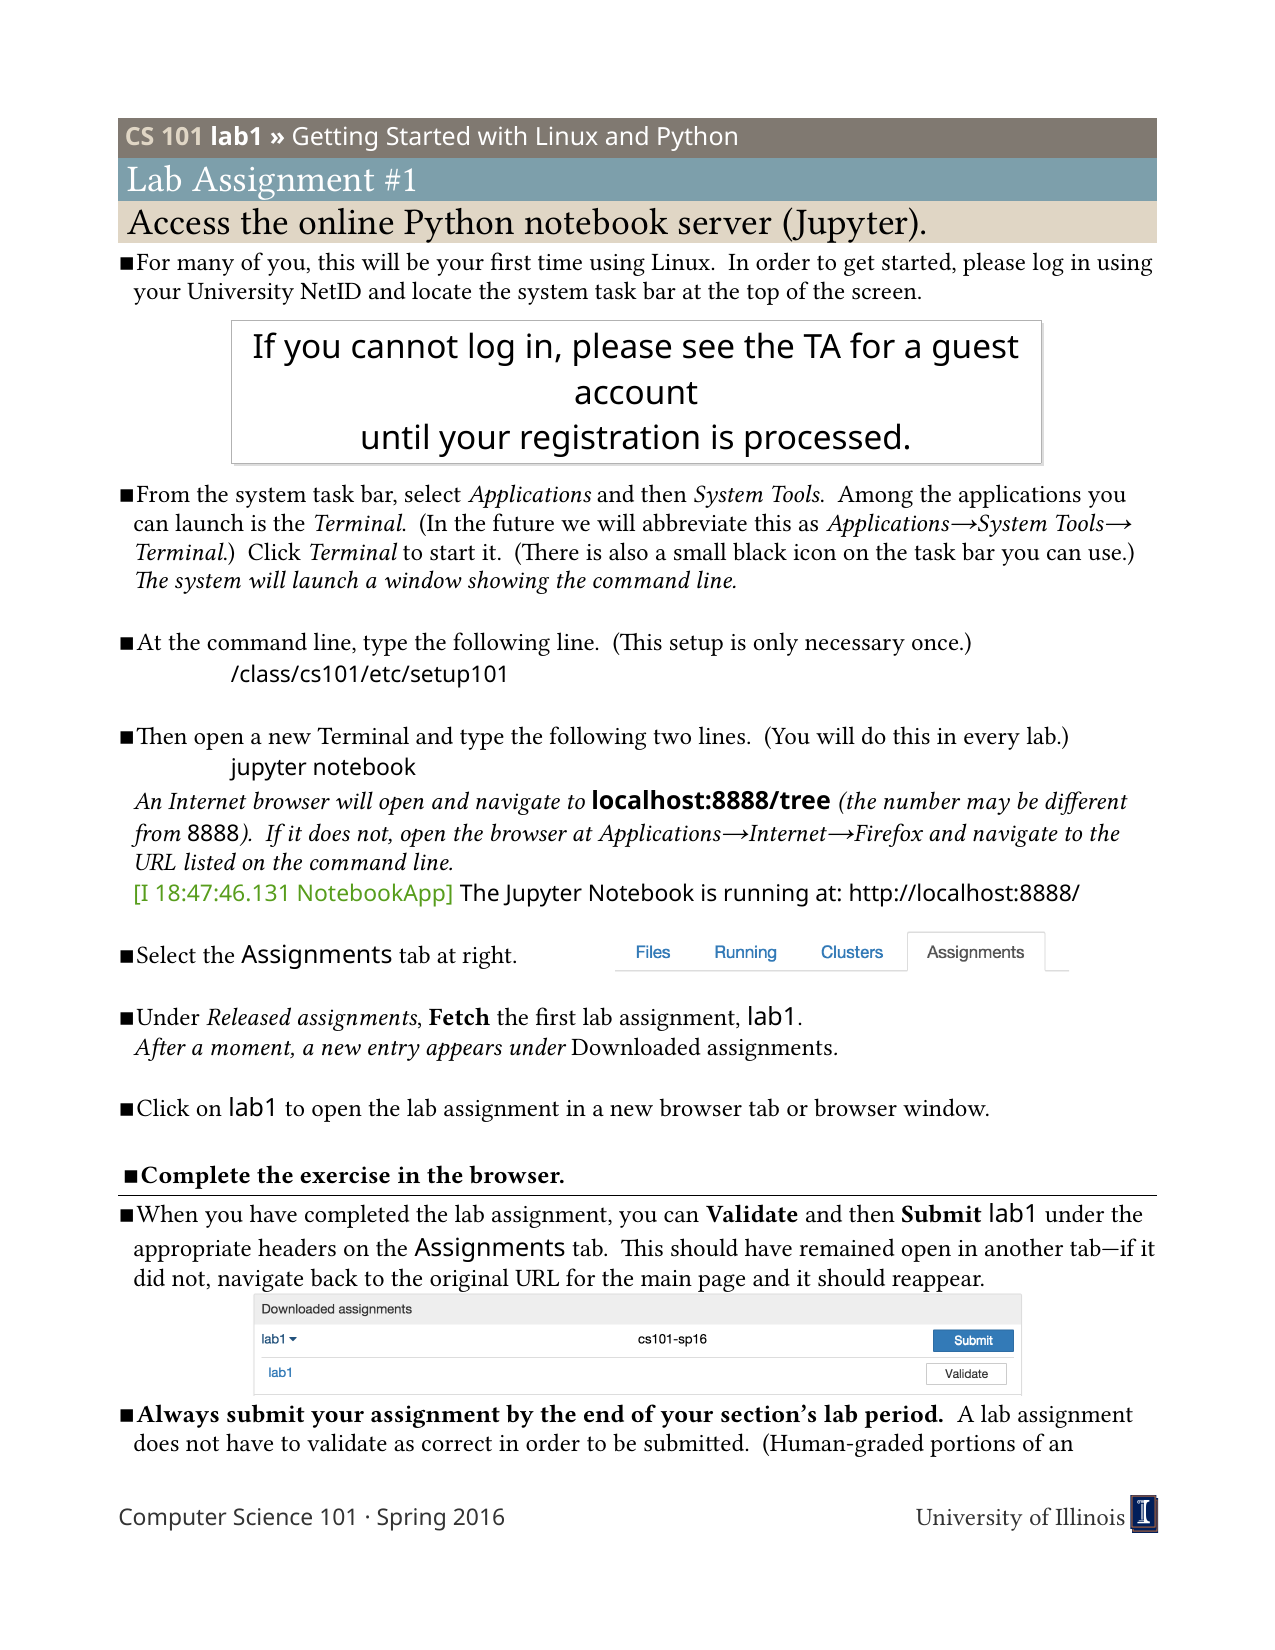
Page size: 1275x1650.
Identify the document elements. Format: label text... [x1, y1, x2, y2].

text If you cannot log in, please see the TA for a guest account [232, 321, 1041, 411]
list Click on lab1 to open the lab assignment in a new browser tab or browser window. [118, 1090, 1157, 1124]
list [1070, 936, 1157, 970]
picture [251, 1292, 1024, 1396]
list Under Released assignments, Fetch the first lab assignment, lab1. [118, 999, 1157, 1033]
picture [1130, 1495, 1159, 1533]
list At the command line, type the following line. (This setup is only necessary once.) [118, 623, 1157, 657]
text Access the online Python notebook server (Jupyter). [118, 201, 1157, 243]
list /class/cs101/etc/setup101 [193, 657, 1157, 689]
list When you have completed the lab assignment, you can Validate and then Submit lab1 under the appropriate headers on the Assignments tab. This should have remained open in another tab—if it did not, navigate back to the original URL for the main page and it should reappear. [118, 1196, 1157, 1292]
list From the system task bar, select Applications and then System Tools. Among the applications you can launch is the Terminal. (In the future we will abbreviate this as Applications→System Tools→ Terminal.) Click Terminal to start it. (There is also a small black icon on the task bar you can use.) [118, 475, 1157, 566]
list The system will launch a window showing the command line. [118, 566, 1157, 595]
list Always submit your assignment by the end of your section’s lab period. A lab assignment does not have to validate as correct in order to be submitted. (Human-graded portions of an [118, 1395, 1157, 1458]
list Complete the exercise in the browser. [118, 1153, 1157, 1195]
text until your registration is processed. [232, 411, 1041, 463]
list After a moment, a new entry appears under Downloaded assignments. [118, 1033, 1157, 1061]
picture [612, 926, 1070, 978]
list jupyter notebook [193, 751, 1157, 783]
text Lab Assignment #1 [118, 158, 1157, 201]
list Then open a new Terminal and type the following two lines. (You will do this in every lab.) [118, 717, 1157, 751]
list For many of you, this will be your first time using Linux. In order to get started, please log in using your University NetID and locate the system task bar at the top of the screen. [118, 243, 1157, 306]
list [I 18:47:46.131 NotebookApp] The Jupyter Notebook is running at: http://localhost:8888/ [118, 876, 1157, 908]
list Select the Assignments tab at right. [118, 936, 612, 970]
list An Internet browser will open and navigate to localhost:8888/tree (the number may be different from 8888). If it does not, open the browser at Applications→Internet→Firefox and navigate to the URL listed on the command line. [118, 783, 1157, 876]
